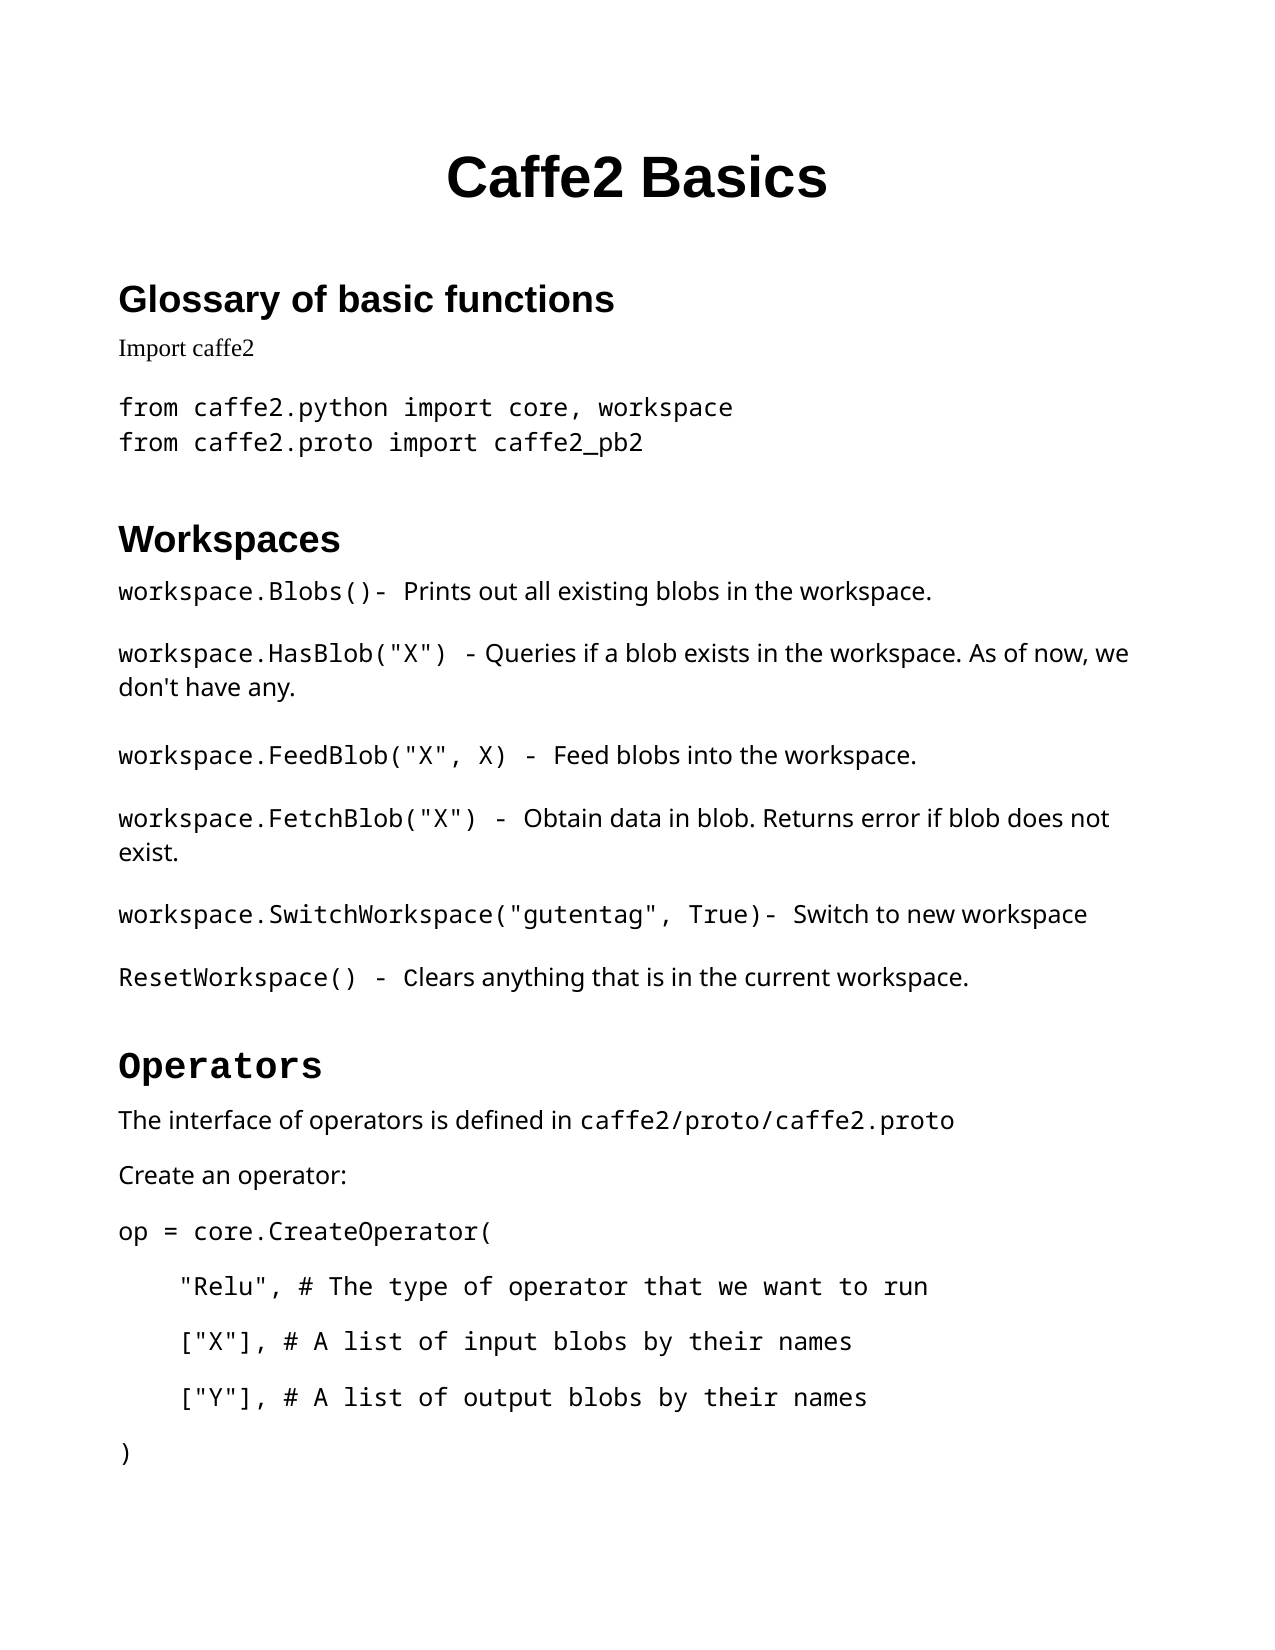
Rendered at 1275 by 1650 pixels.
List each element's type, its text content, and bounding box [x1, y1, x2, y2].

subtitle Workspaces [118, 517, 1157, 561]
text ["Y"], # A list of output blobs by their names [118, 1379, 1157, 1413]
text ) [118, 1435, 1157, 1469]
text The interface of operators is defined in caffe2/proto/caffe2.proto [118, 1102, 1157, 1136]
text ResetWorkspace() - Clears anything that is in the current workspace. [118, 959, 1157, 993]
text op = core.CreateOperator( [118, 1213, 1157, 1247]
subtitle Operators [118, 1047, 1157, 1090]
text workspace.HasBlob("X") - Queries if a blob exists in the workspace. As of now, we don't have any. [118, 636, 1157, 704]
text Create an operator: [118, 1158, 1157, 1192]
text workspace.SwitchWorkspace("gutentag", True)- Switch to new workspace [118, 897, 1157, 931]
subtitle Glossary of basic functions [118, 276, 1157, 320]
text from caffe2.python import core, workspace [118, 390, 1157, 424]
text from caffe2.proto import caffe2_pb2 [118, 424, 1157, 458]
text workspace.Blobs()- Prints out all existing blobs in the workspace. [118, 573, 1157, 607]
text "Relu", # The type of operator that we want to run [118, 1268, 1157, 1303]
text Import caffe2 [118, 333, 1157, 361]
text workspace.FeedBlob("X", X) - Feed blobs into the workspace. [118, 738, 1157, 772]
text workspace.FetchBlob("X") - Obtain data in blob. Returns error if blob does not exist. [118, 800, 1157, 868]
title Caffe2 Basics [118, 143, 1157, 210]
text ["X"], # A list of input blobs by their names [118, 1324, 1157, 1358]
